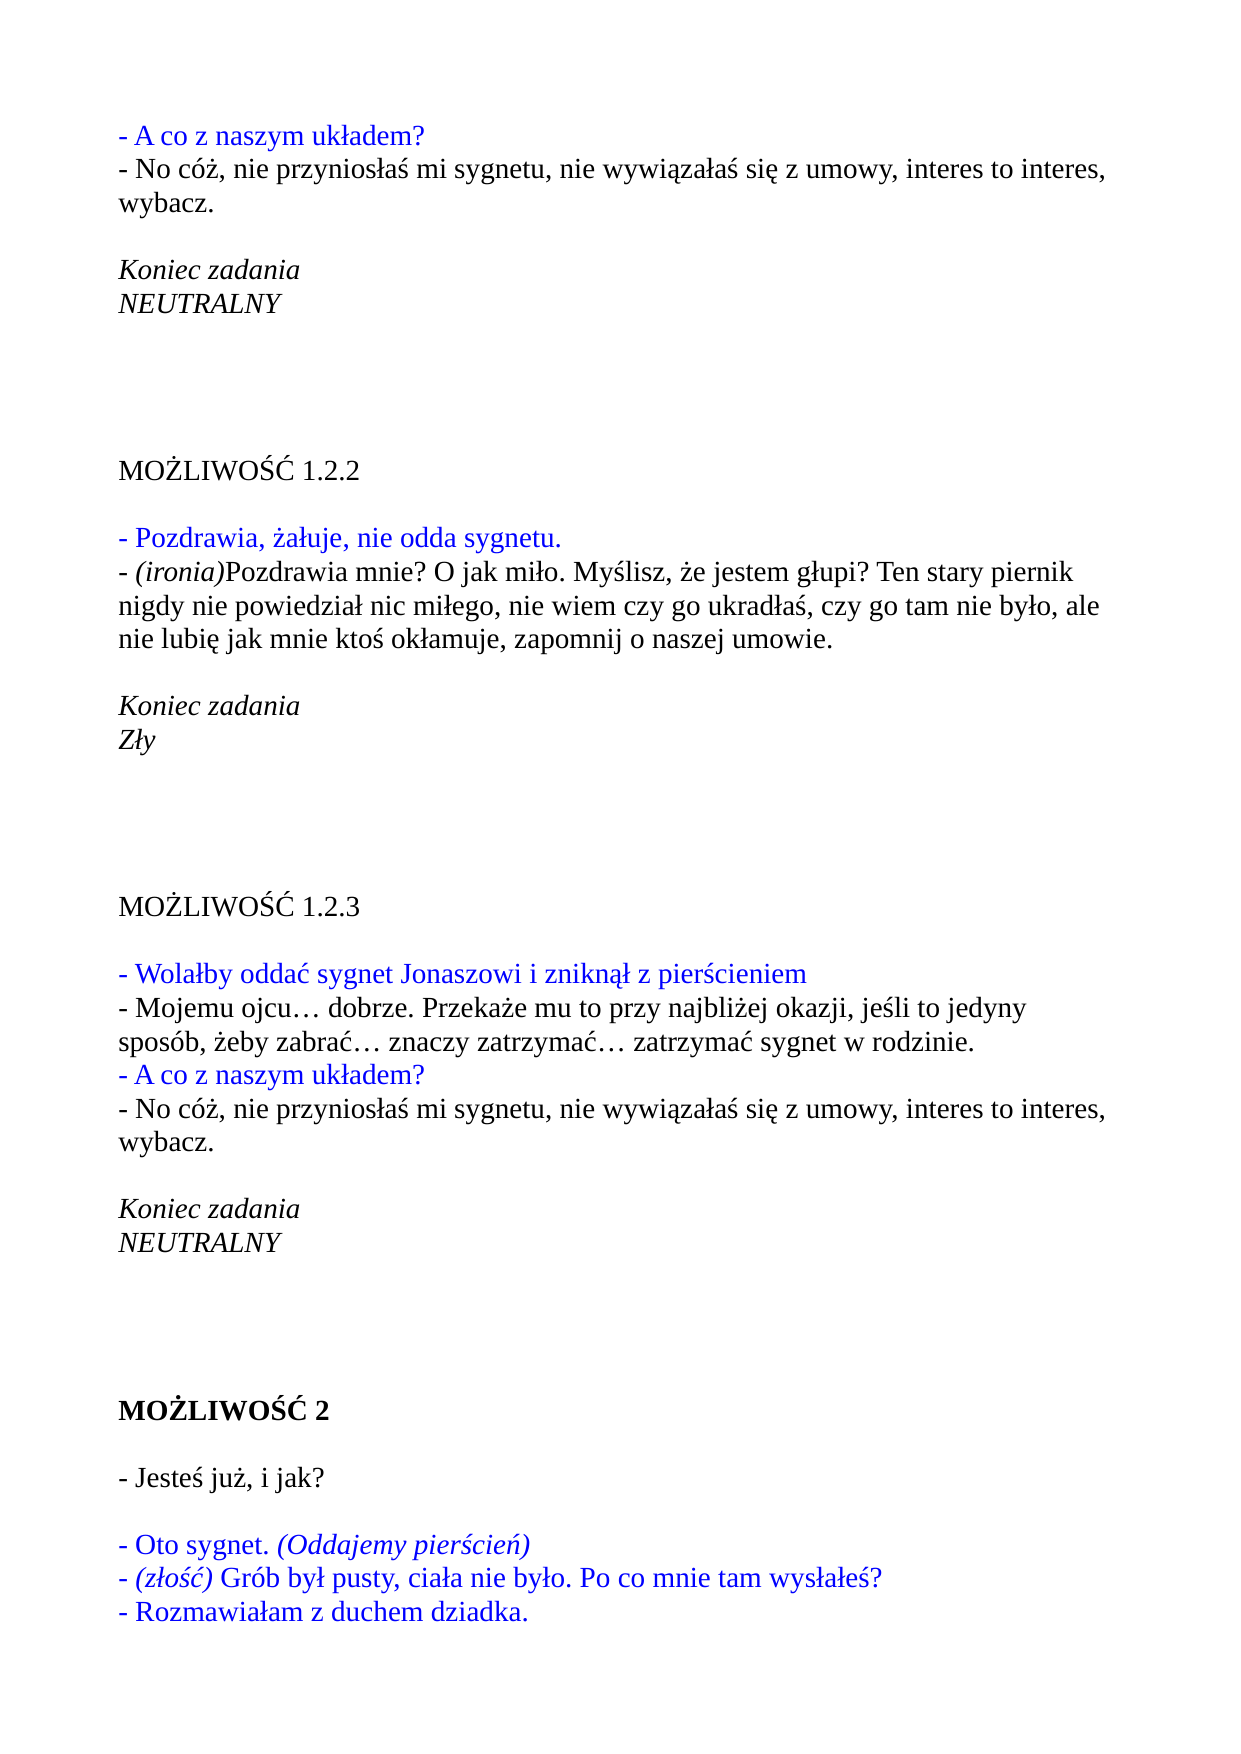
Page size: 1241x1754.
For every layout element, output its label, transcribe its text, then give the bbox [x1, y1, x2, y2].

text - No cóż, nie przyniosłaś mi sygnetu, nie wywiązałaś się z umowy, interes to interes, wybacz. [118, 152, 1122, 219]
text - Oto sygnet. (Oddajemy pierścień) [118, 1527, 1122, 1560]
text - No cóż, nie przyniosłaś mi sygnetu, nie wywiązałaś się z umowy, interes to interes, wybacz. [118, 1091, 1122, 1158]
text - Mojemu ojcu… dobrze. Przekaże mu to przy najbliżej okazji, jeśli to jedyny sposób, żeby zabrać… znaczy zatrzymać… zatrzymać sygnet w rodzinie. [118, 990, 1122, 1057]
text NEUTRALNY [118, 286, 1122, 319]
text MOŻLIWOŚĆ 1.2.2 [118, 453, 1122, 487]
text NEUTRALNY [118, 1225, 1122, 1258]
text Zły [118, 722, 1122, 755]
text Koniec zadania [118, 688, 1122, 722]
text Koniec zadania [118, 1191, 1122, 1225]
text - (ironia)Pozdrawia mnie? O jak miło. Myślisz, że jestem głupi? Ten stary piernik nigdy nie powiedział nic miłego, nie wiem czy go ukradłaś, czy go tam nie było, ale nie lubię jak mnie ktoś okłamuje, zapomnij o naszej umowie. [118, 554, 1122, 655]
text - Rozmawiałam z duchem dziadka. [118, 1594, 1122, 1627]
text MOŻLIWOŚĆ 2 [118, 1393, 1122, 1426]
text - A co z naszym układem? [118, 118, 1122, 152]
text MOŻLIWOŚĆ 1.2.3 [118, 889, 1122, 923]
text Koniec zadania [118, 252, 1122, 286]
text - Wolałby oddać sygnet Jonaszowi i zniknął z pierścieniem [118, 957, 1122, 990]
text - (złość) Grób był pusty, ciała nie było. Po co mnie tam wysłałeś? [118, 1560, 1122, 1594]
text - A co z naszym układem? [118, 1057, 1122, 1091]
text - Pozdrawia, żałuje, nie odda sygnetu. [118, 521, 1122, 554]
text - Jesteś już, i jak? [118, 1460, 1122, 1493]
